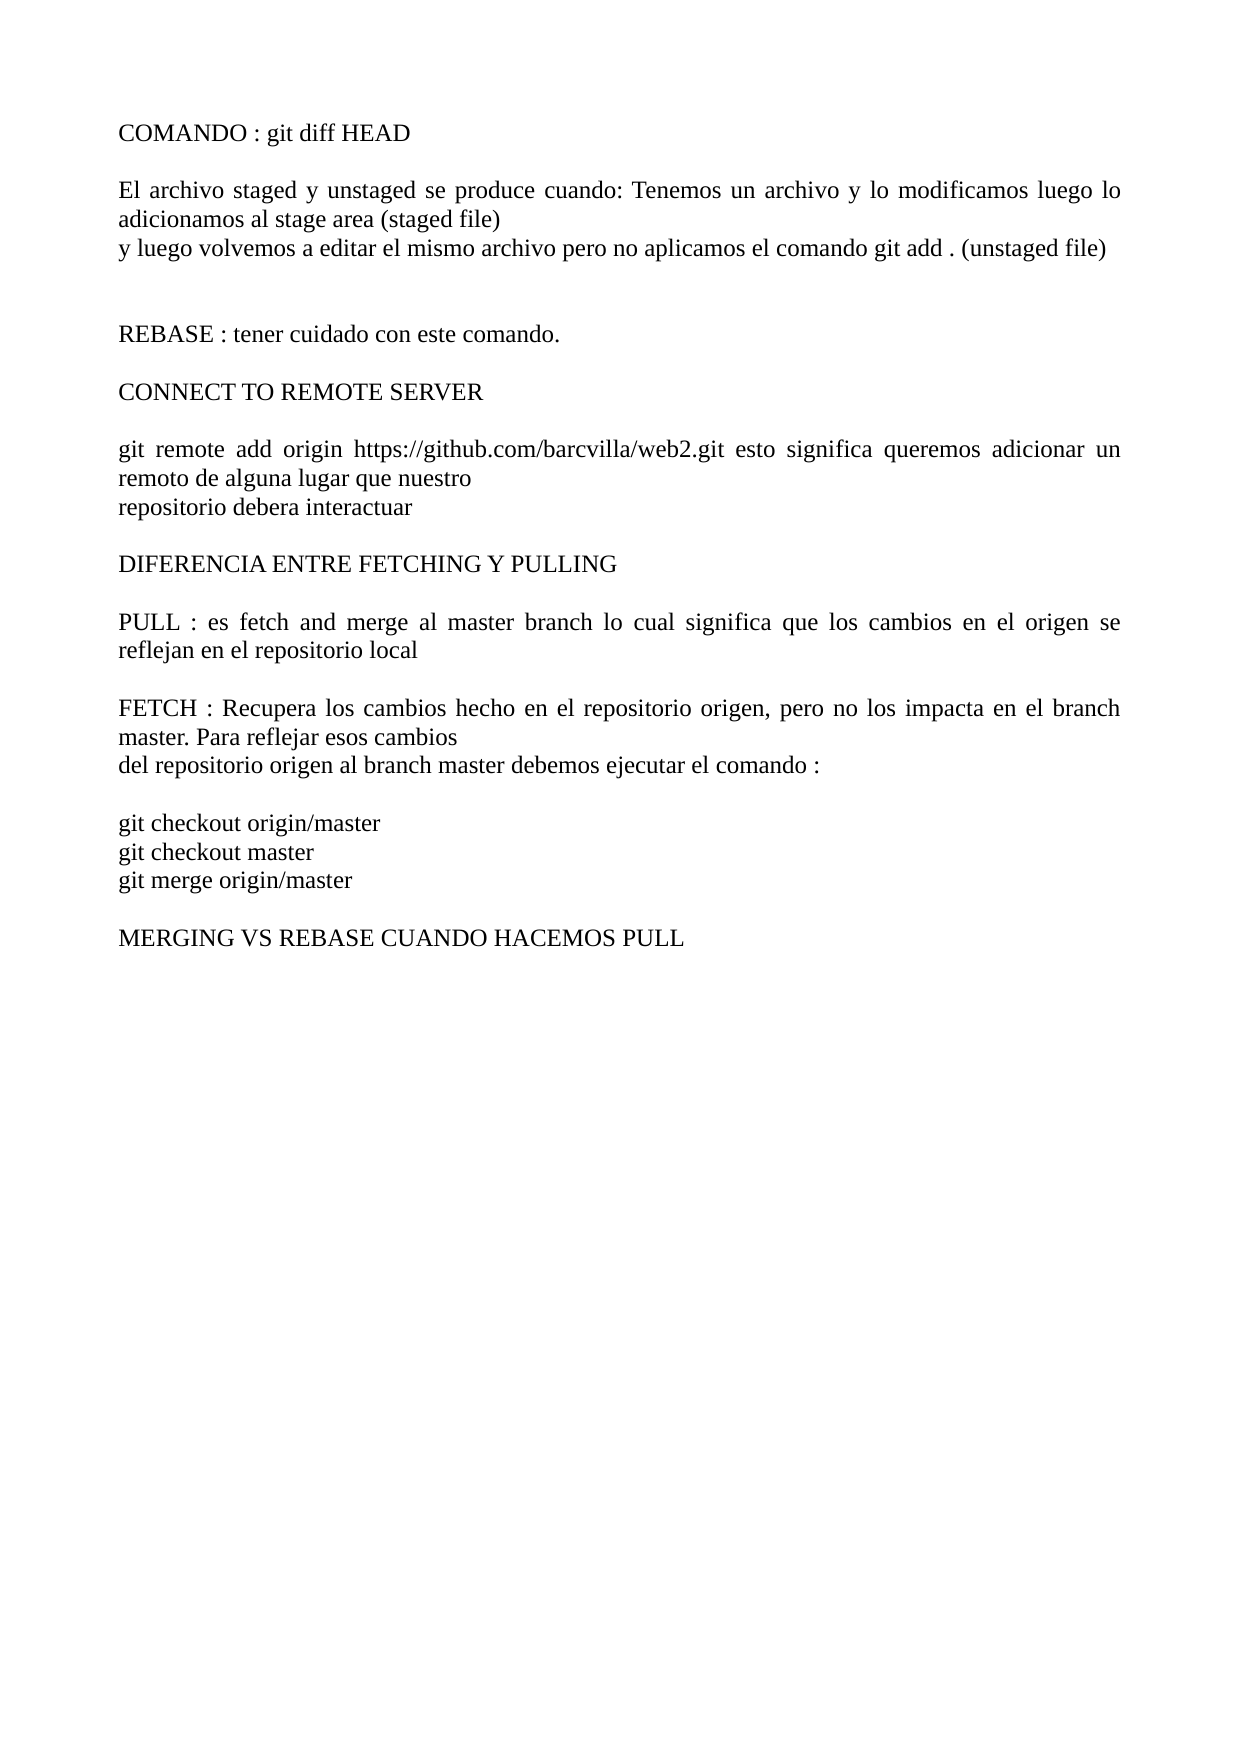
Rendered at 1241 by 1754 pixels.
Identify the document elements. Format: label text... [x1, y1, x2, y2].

text git merge origin/master [118, 866, 1122, 894]
text CONNECT TO REMOTE SERVER [118, 377, 1122, 406]
text PULL : es fetch and merge al master branch lo cual significa que los cambios en el origen se reflejan en el repositorio local [118, 607, 1122, 664]
text del repositorio origen al branch master debemos ejecutar el comando : [118, 751, 1122, 779]
text git checkout master [118, 837, 1122, 866]
text DIFERENCIA ENTRE FETCHING Y PULLING [118, 549, 1122, 578]
text MERGING VS REBASE CUANDO HACEMOS PULL [118, 923, 1122, 952]
text git remote add origin https://github.com/barcvilla/web2.git esto significa queremos adicionar un remoto de alguna lugar que nuestro [118, 434, 1122, 492]
text El archivo staged y unstaged se produce cuando: Tenemos un archivo y lo modificamos luego lo adicionamos al stage area (staged file) [118, 176, 1122, 233]
text repositorio debera interactuar [118, 492, 1122, 521]
text REBASE : tener cuidado con este comando. [118, 319, 1122, 348]
text COMANDO : git diff HEAD [118, 118, 1122, 147]
text git checkout origin/master [118, 808, 1122, 837]
text FETCH : Recupera los cambios hecho en el repositorio origen, pero no los impacta en el branch master. Para reflejar esos cambios [118, 693, 1122, 751]
text y luego volvemos a editar el mismo archivo pero no aplicamos el comando git add . (unstaged file) [118, 233, 1122, 262]
